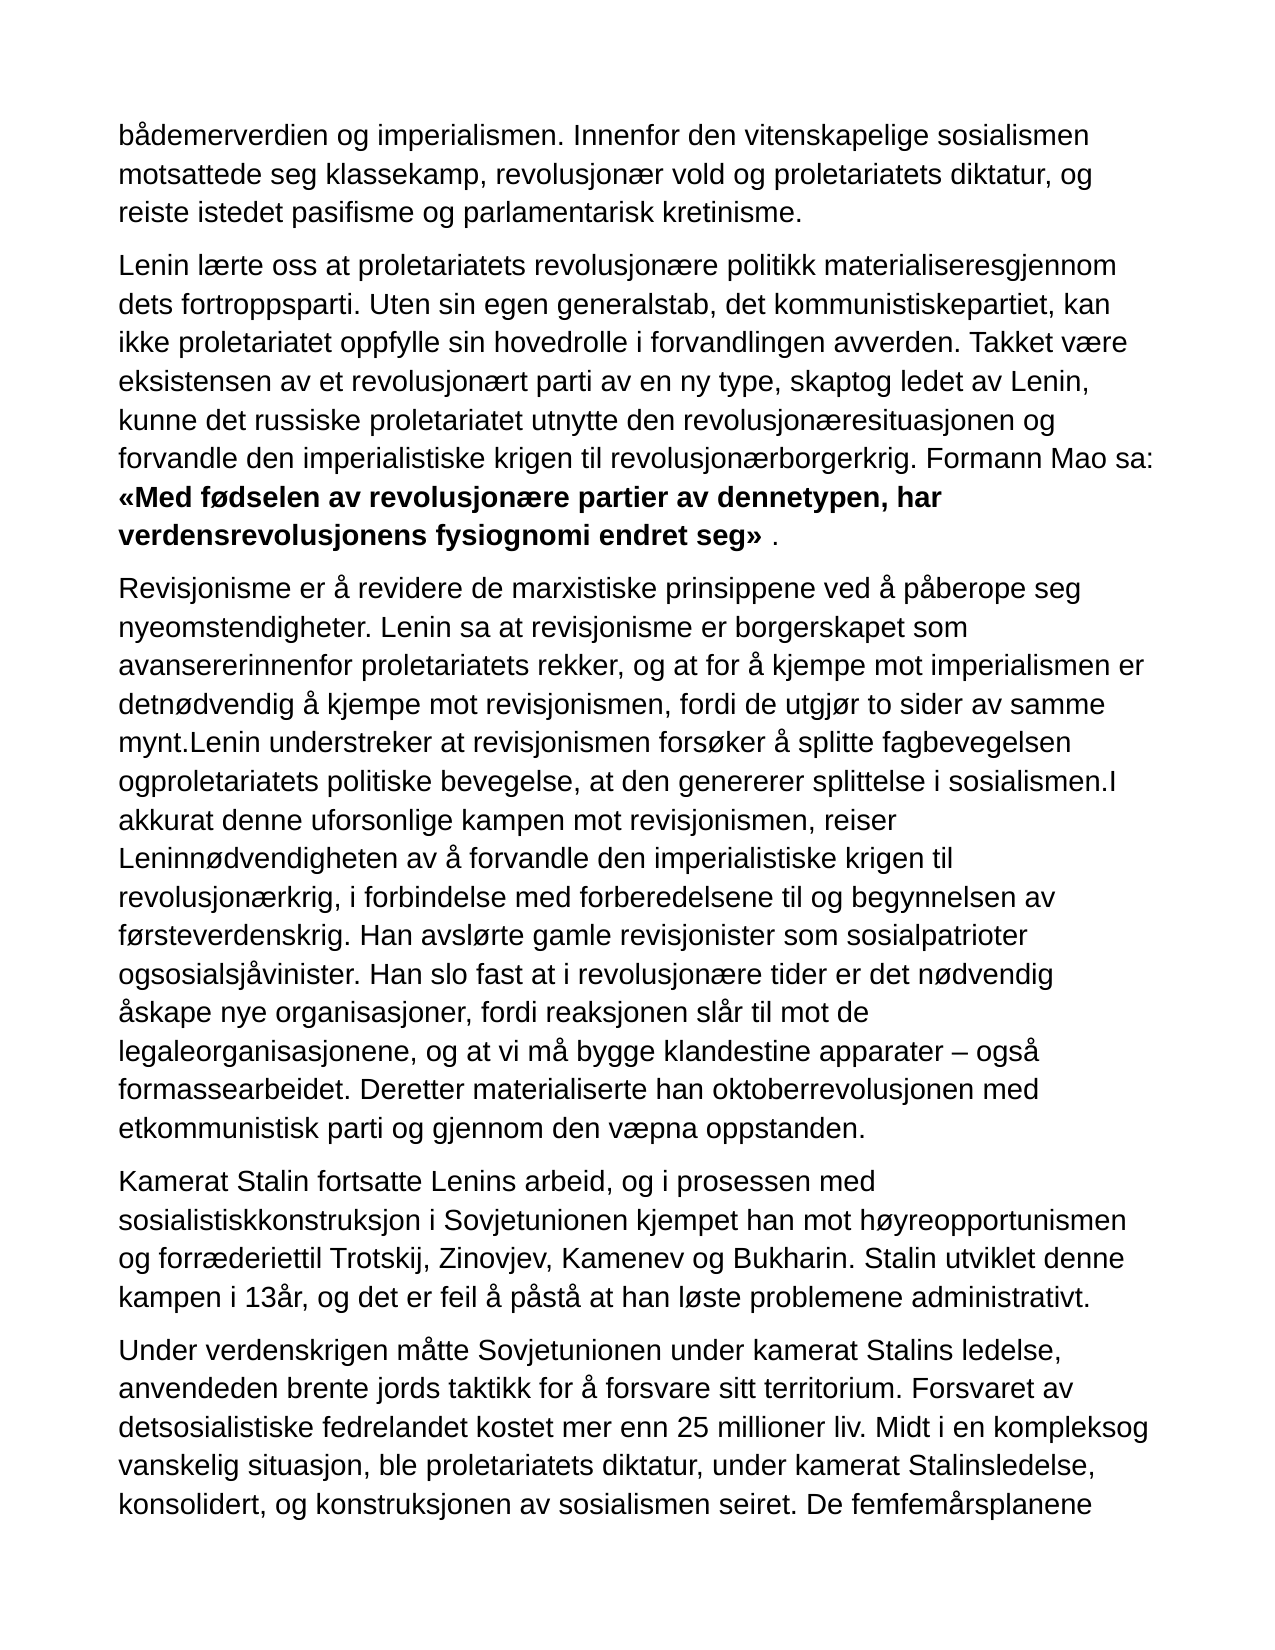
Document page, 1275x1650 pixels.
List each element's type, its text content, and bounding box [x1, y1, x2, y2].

text Lenin lærte oss at proletariatets revolusjonære politikk materialiseresgjennom dets fortroppsparti. Uten sin egen generalstab, det kommunistiskepartiet, kan ikke proletariatet oppfylle sin hovedrolle i forvandlingen avverden. Takket være eksistensen av et revolusjonært parti av en ny type, skaptog ledet av Lenin, kunne det russiske proletariatet utnytte den revolusjonæresituasjonen og forvandle den imperialistiske krigen til revolusjonærborgerkrig. Formann Mao sa: «Med fødselen av revolusjonære partier av dennetypen, har verdensrevolusjonens fysiognomi endret seg» . [118, 248, 1157, 552]
text Under verdenskrigen måtte Sovjetunionen under kamerat Stalins ledelse, anvendeden brente jords taktikk for å forsvare sitt territorium. Forsvaret av detsosialistiske fedrelandet kostet mer enn 25 millioner liv. Midt i en kompleksog vanskelig situasjon, ble proletariatets diktatur, under kamerat Stalinsledelse, konsolidert, og konstruksjonen av sosialismen seiret. De femfemårsplanene [118, 1333, 1157, 1520]
text Revisjonisme er å revidere de marxistiske prinsippene ved å påberope seg nyeomstendigheter. Lenin sa at revisjonisme er borgerskapet som avansererinnenfor proletariatets rekker, og at for å kjempe mot imperialismen er detnødvendig å kjempe mot revisjonismen, fordi de utgjør to sider av samme mynt.Lenin understreker at revisjonismen forsøker å splitte fagbevegelsen ogproletariatets politiske bevegelse, at den genererer splittelse i sosialismen.I akkurat denne uforsonlige kampen mot revisjonismen, reiser Leninnødvendigheten av å forvandle den imperialistiske krigen til revolusjonærkrig, i forbindelse med forberedelsene til og begynnelsen av førsteverdenskrig. Han avslørte gamle revisjonister som sosialpatrioter ogsosialsjåvinister. Han slo fast at i revolusjonære tider er det nødvendig åskape nye organisasjoner, fordi reaksjonen slår til mot de legaleorganisasjonene, og at vi må bygge klandestine apparater – også formassearbeidet. Deretter materialiserte han oktoberrevolusjonen med etkommunistisk parti og gjennom den væpna oppstanden. [118, 571, 1157, 1144]
text bådemerverdien og imperialismen. Innenfor den vitenskapelige sosialismen motsattede seg klassekamp, revolusjonær vold og proletariatets diktatur, og reiste istedet pasifisme og parlamentarisk kretinisme. [118, 118, 1157, 229]
text Kamerat Stalin fortsatte Lenins arbeid, og i prosessen med sosialistiskkonstruksjon i Sovjetunionen kjempet han mot høyreopportunismen og forræderiettil Trotskij, Zinovjev, Kamenev og Bukharin. Stalin utviklet denne kampen i 13år, og det er feil å påstå at han løste problemene administrativt. [118, 1164, 1157, 1313]
